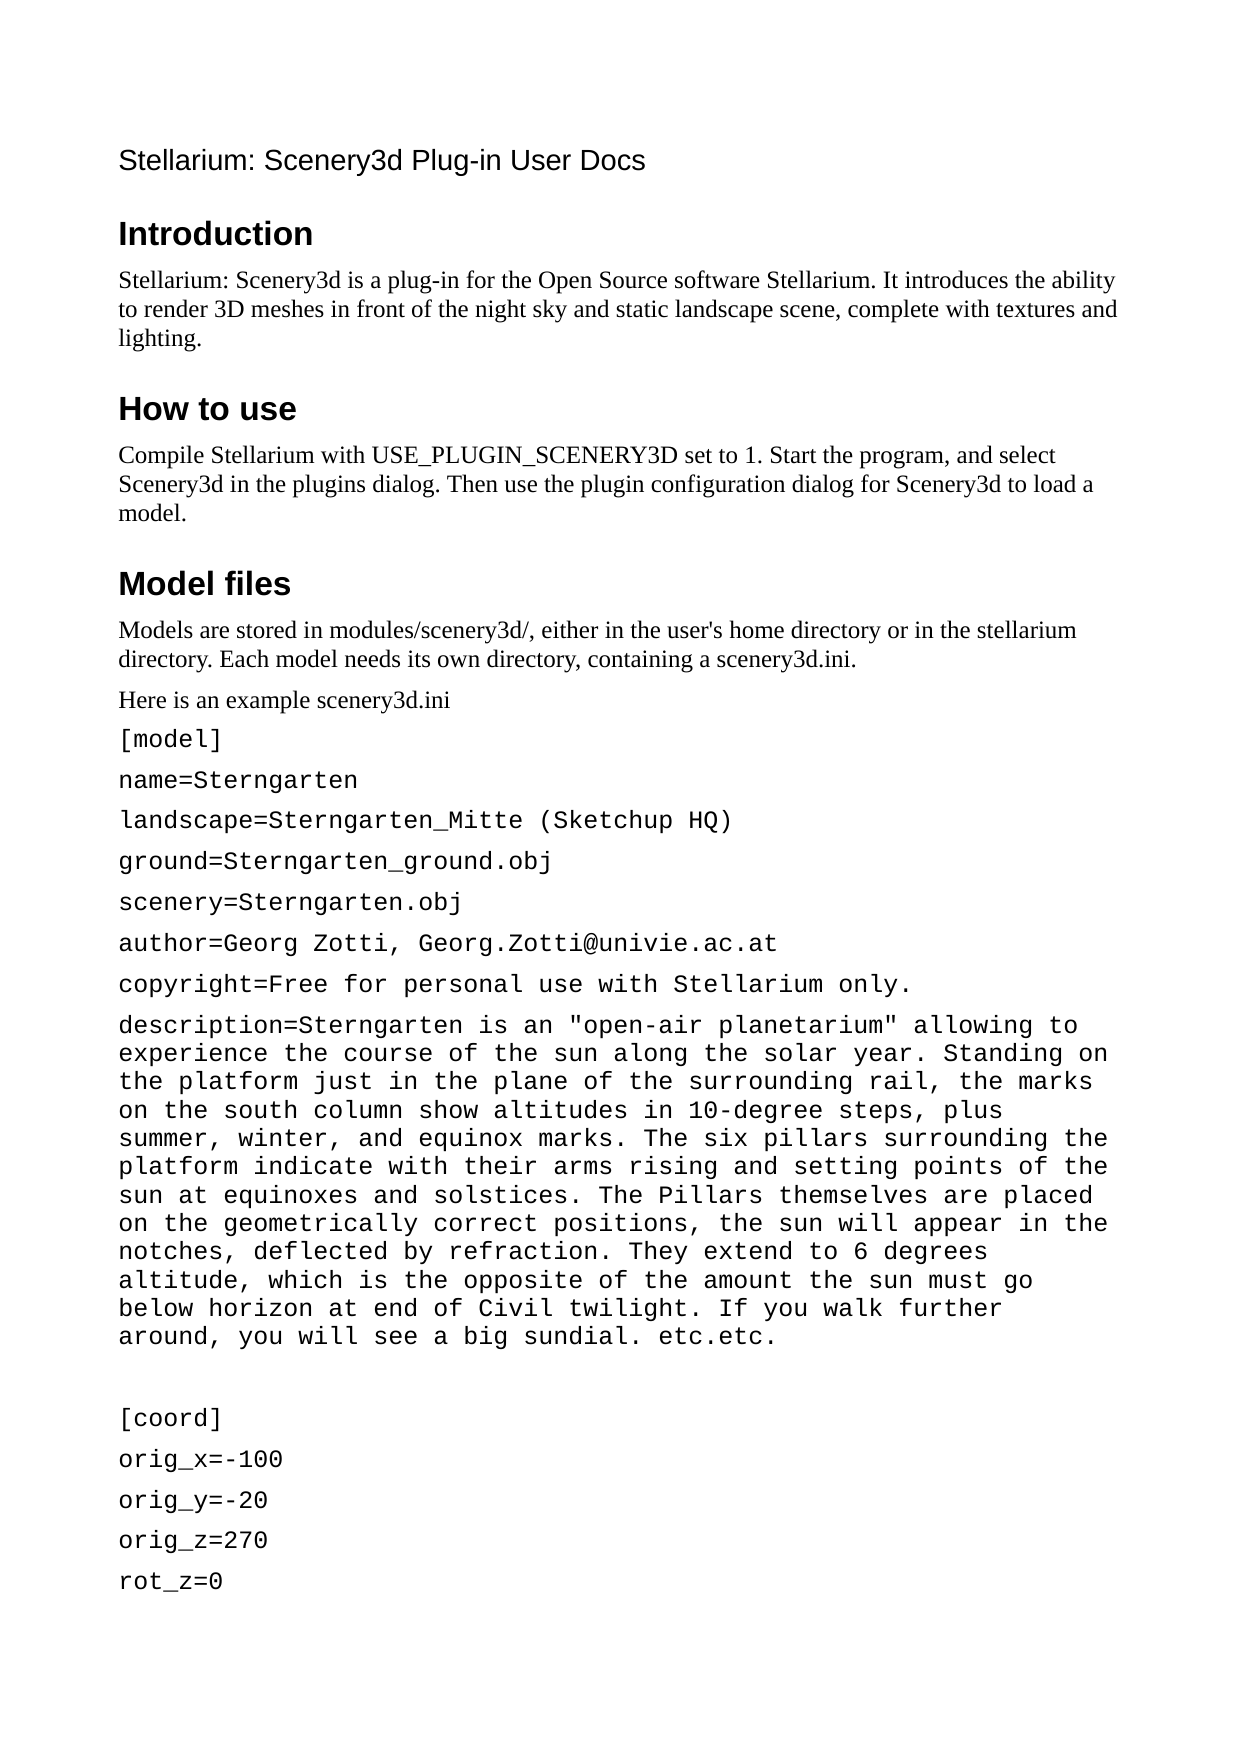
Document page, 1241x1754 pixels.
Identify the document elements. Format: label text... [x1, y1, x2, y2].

text orig_x=-100 [118, 1446, 1122, 1475]
subtitle Stellarium: Scenery3d Plug-in User Docs [118, 143, 1122, 177]
text [model] [118, 726, 1122, 755]
subtitle Introduction [118, 214, 1122, 253]
text orig_y=-20 [118, 1487, 1122, 1516]
text Stellarium: Scenery3d is a plug-in for the Open Source software Stellarium. It introduces the ability to render 3D meshes in front of the night sky and static landscape scene, complete with textures and lighting. [118, 265, 1122, 352]
text name=Sterngarten [118, 767, 1122, 796]
text description=Sterngarten is an "open-air planetarium" allowing to experience the course of the sun along the solar year. Standing on the platform just in the plane of the surrounding rail, the marks on the south column show altitudes in 10-degree steps, plus summer, winter, and equinox marks. The six pillars surrounding the platform indicate with their arms rising and setting points of the sun at equinoxes and solstices. The Pillars themselves are placed on the geometrically correct positions, the sun will appear in the notches, deflected by refraction. They extend to 6 degrees altitude, which is the opposite of the amount the sun must go below horizon at end of Civil twilight. If you walk further around, you will see a big sundial. etc.etc. [118, 1012, 1122, 1352]
text ground=Sterngarten_ground.obj [118, 849, 1122, 877]
text author=Georg Zotti, Georg.Zotti@univie.ac.at [118, 931, 1122, 959]
text orig_z=270 [118, 1528, 1122, 1556]
text Models are stored in modules/scenery3d/, either in the user's home directory or in the stellarium directory. Each model needs its own directory, containing a scenery3d.ini. [118, 615, 1122, 673]
text scenery=Sterngarten.obj [118, 890, 1122, 918]
text [coord] [118, 1406, 1122, 1434]
text landscape=Sterngarten_Mitte (Sketchup HQ) [118, 808, 1122, 836]
text copyright=Free for personal use with Stellarium only. [118, 971, 1122, 1000]
subtitle How to use [118, 389, 1122, 428]
text Compile Stellarium with USE_PLUGIN_SCENERY3D set to 1. Start the program, and select Scenery3d in the plugins dialog. Then use the plugin configuration dialog for Scenery3d to load a model. [118, 440, 1122, 526]
text Here is an example scenery3d.ini [118, 685, 1122, 714]
text rot_z=0 [118, 1569, 1122, 1597]
subtitle Model files [118, 564, 1122, 603]
